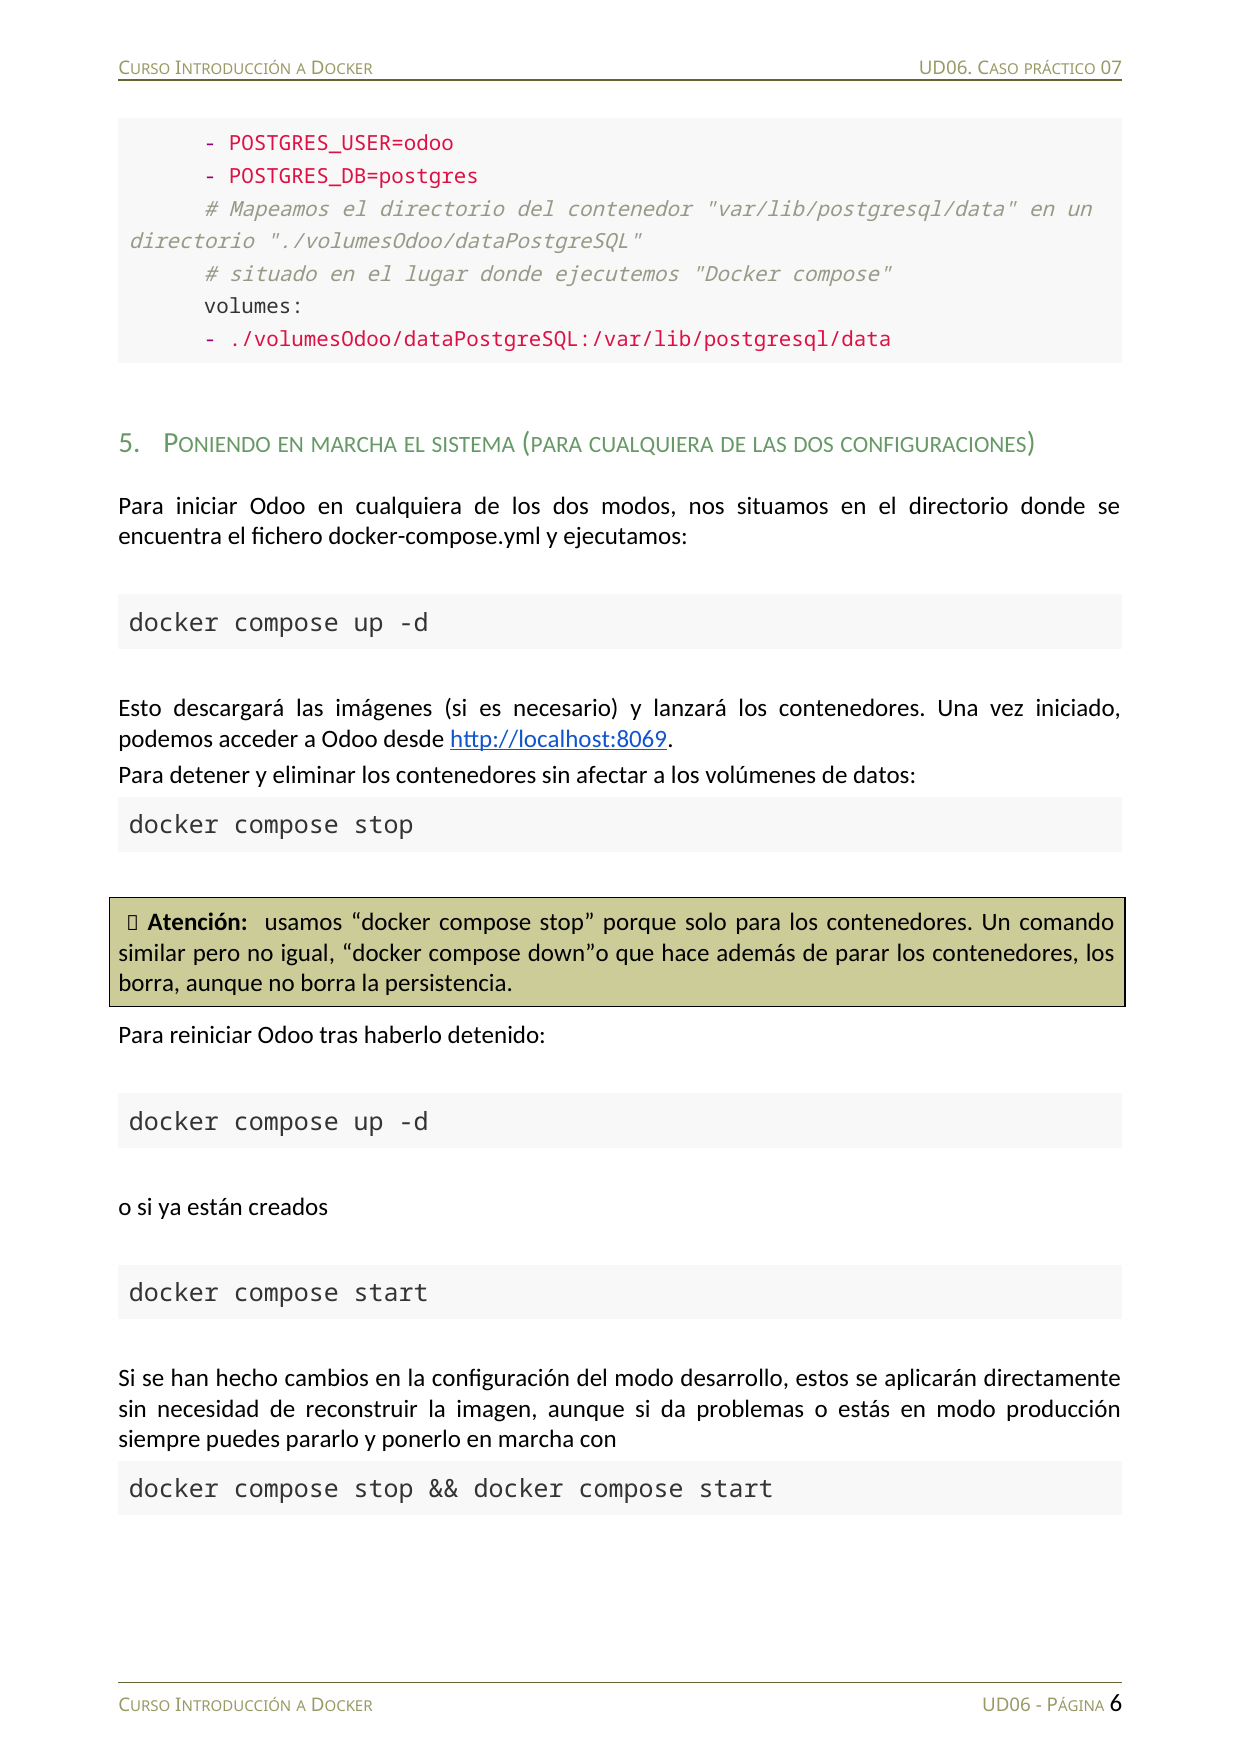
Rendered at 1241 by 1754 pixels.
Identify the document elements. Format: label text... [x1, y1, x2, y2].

table_header docker compose up -d [118, 594, 1122, 649]
text ❕ Atención: usamos “docker compose stop” porque solo para los contenedores. Un comando similar pero no igual, “docker compose down”o que hace además de parar los contenedores, los borra, aunque no borra la persistencia. [110, 898, 1124, 1006]
text Para iniciar Odoo en cualquiera de los dos modos, nos situamos en el directorio donde se encuentra el fichero docker-compose.yml y ejecutamos: [118, 490, 1122, 551]
table_header docker compose up -d [118, 1093, 1122, 1148]
table_header - POSTGRES_USER=odoo - POSTGRES_DB=postgres # Mapeamos el directorio del contenedor "var/lib/postgresql/data" en un directorio "./volumesOdoo/dataPostgreSQL" # situado en el lugar donde ejecutemos "Docker compose" volumes: - ./volumesOdoo/dataPostgreSQL:/var/lib/postgresql/data [118, 118, 1122, 363]
text o si ya están creados [118, 1191, 1122, 1221]
table_header docker compose start [118, 1265, 1122, 1319]
text Si se han hecho cambios en la configuración del modo desarrollo, estos se aplicarán directamente sin necesidad de reconstruir la imagen, aunque si da problemas o estás en modo producción siempre puedes pararlo y ponerlo en marcha con [118, 1362, 1122, 1454]
subtitle Poniendo en marcha el sistema (para cualquiera de las dos configuraciones) [118, 424, 1122, 460]
text Para detener y eliminar los contenedores sin afectar a los volúmenes de datos: [118, 760, 1122, 790]
table_header docker compose stop [118, 797, 1122, 852]
text Esto descargará las imágenes (si es necesario) y lanzará los contenedores. Una vez iniciado, podemos acceder a Odoo desde http://localhost:8069. [118, 692, 1122, 753]
table_header docker compose stop && docker compose start [118, 1461, 1122, 1515]
text Para reiniciar Odoo tras haberlo detenido: [118, 1019, 1122, 1049]
